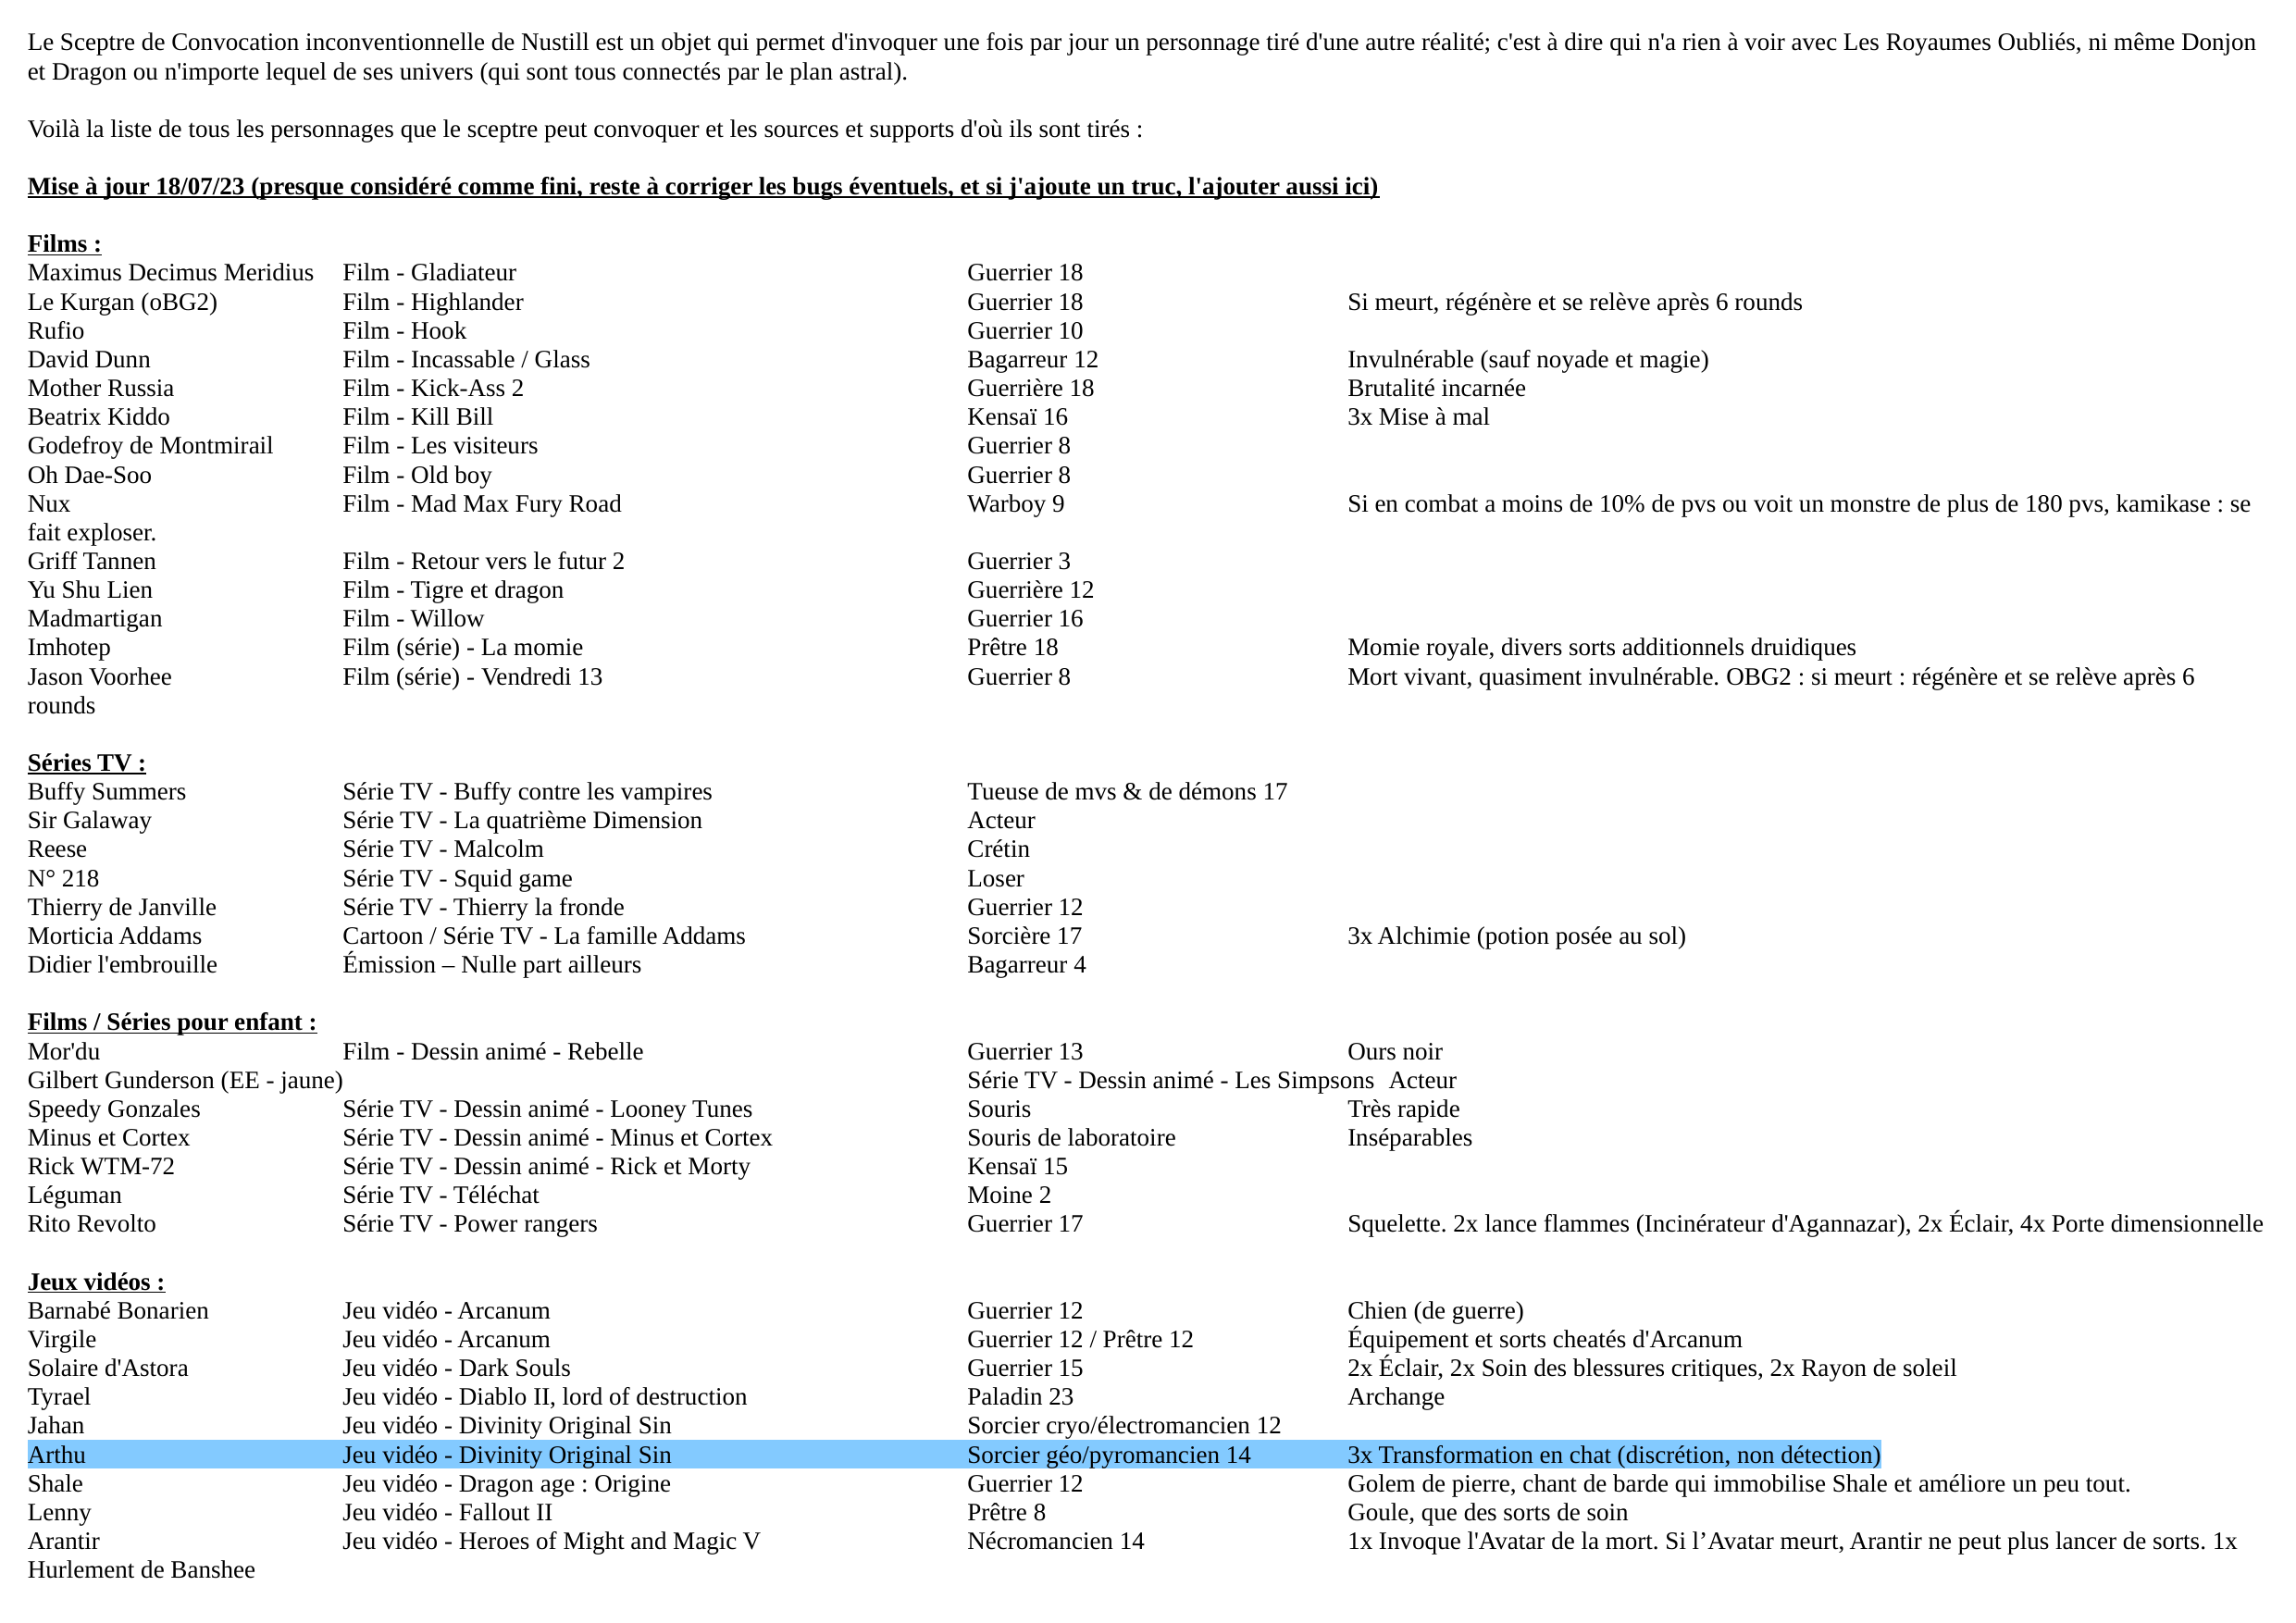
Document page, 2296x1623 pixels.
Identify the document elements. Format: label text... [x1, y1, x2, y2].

text Barnabé Bonarien Jeu vidéo - Arcanum Guerrier 12 Chien (de guerre) [27, 1295, 2268, 1324]
text Didier l'embrouille Émission – Nulle part ailleurs Bagarreur 4 [27, 949, 2268, 978]
text Virgile Jeu vidéo - Arcanum Guerrier 12 / Prêtre 12 Équipement et sorts cheatés d'Arcanum [27, 1324, 2268, 1353]
text Mise à jour 18/07/23 (presque considéré comme fini, reste à corriger les bugs éventuels, et si j'ajoute un truc, l'ajouter aussi ici) [27, 171, 2268, 200]
text Shale Jeu vidéo - Dragon age : Origine Guerrier 12 Golem de pierre, chant de barde qui immobilise Shale et améliore un peu tout. [27, 1468, 2268, 1497]
text Morticia Addams Cartoon / Série TV - La famille Addams Sorcière 17 3x Alchimie (potion posée au sol) [27, 921, 2268, 949]
text Mor'du Film - Dessin animé - Rebelle Guerrier 13 Ours noir [27, 1035, 2268, 1065]
text Arantir Jeu vidéo - Heroes of Might and Magic V Nécromancien 14 1x Invoque l'Avatar de la mort. Si l’Avatar meurt, Arantir ne peut plus lancer de sorts. 1x Hurlement de Banshee [27, 1526, 2268, 1583]
text Griff Tannen Film - Retour vers le futur 2 Guerrier 3 [27, 546, 2268, 575]
text Solaire d'Astora Jeu vidéo - Dark Souls Guerrier 15 2x Éclair, 2x Soin des blessures critiques, 2x Rayon de soleil [27, 1353, 2268, 1381]
text Godefroy de Montmirail Film - Les visiteurs Guerrier 8 [27, 431, 2268, 460]
text Rito Revolto Série TV - Power rangers Guerrier 17 Squelette. 2x lance flammes (Incinérateur d'Agannazar), 2x Éclair, 4x Porte dimensionnelle [27, 1208, 2268, 1238]
text Sir Galaway Série TV - La quatrième Dimension Acteur [27, 805, 2268, 835]
text Minus et Cortex Série TV - Dessin animé - Minus et Cortex Souris de laboratoire Inséparables [27, 1122, 2268, 1151]
text Maximus Decimus Meridius Film - Gladiateur Guerrier 18 [27, 258, 2268, 287]
text Lenny Jeu vidéo - Fallout II Prêtre 8 Goule, que des sorts de soin [27, 1497, 2268, 1526]
text Films : [27, 229, 2268, 258]
text Rick WTM-72 Série TV - Dessin animé - Rick et Morty Kensaï 15 [27, 1151, 2268, 1180]
text Oh Dae-Soo Film - Old boy Guerrier 8 [27, 460, 2268, 489]
text Gilbert Gunderson (EE - jaune) Série TV - Dessin animé - Les Simpsons Acteur [27, 1065, 2268, 1094]
text Imhotep Film (série) - La momie Prêtre 18 Momie royale, divers sorts additionnels druidiques [27, 632, 2268, 662]
text Léguman Série TV - Téléchat Moine 2 [27, 1180, 2268, 1208]
text Reese Série TV - Malcolm Crétin [27, 835, 2268, 863]
text Beatrix Kiddo Film - Kill Bill Kensaï 16 3x Mise à mal [27, 402, 2268, 431]
text Jahan Jeu vidéo - Divinity Original Sin Sorcier cryo/électromancien 12 [27, 1410, 2268, 1440]
text Nux Film - Mad Max Fury Road Warboy 9 Si en combat a moins de 10% de pvs ou voit un monstre de plus de 180 pvs, kamikase : se fait exploser. [27, 489, 2268, 546]
text Le Sceptre de Convocation inconventionnelle de Nustill est un objet qui permet d'invoquer une fois par jour un personnage tiré d'une autre réalité; c'est à dire qui n'a rien à voir avec Les Royaumes Oubliés, ni même Donjon et Dragon ou n'importe lequel de ses univers (qui sont tous connectés par le plan astral). [27, 27, 2268, 85]
text Thierry de Janville Série TV - Thierry la fronde Guerrier 12 [27, 892, 2268, 921]
text Tyrael Jeu vidéo - Diablo II, lord of destruction Paladin 23 Archange [27, 1381, 2268, 1410]
text Buffy Summers Série TV - Buffy contre les vampires Tueuse de mvs & de démons 17 [27, 776, 2268, 805]
text David Dunn Film - Incassable / Glass Bagarreur 12 Invulnérable (sauf noyade et magie) [27, 344, 2268, 373]
text Mother Russia Film - Kick-Ass 2 Guerrière 18 Brutalité incarnée [27, 373, 2268, 402]
text Arthu Jeu vidéo - Divinity Original Sin Sorcier géo/pyromancien 14 3x Transformation en chat (discrétion, non détection) [27, 1440, 2268, 1468]
text Séries TV : [27, 748, 2268, 776]
text Voilà la liste de tous les personnages que le sceptre peut convoquer et les sources et supports d'où ils sont tirés : [27, 114, 2268, 142]
text Madmartigan Film - Willow Guerrier 16 [27, 603, 2268, 632]
text Films / Séries pour enfant : [27, 1007, 2268, 1035]
text Rufio Film - Hook Guerrier 10 [27, 316, 2268, 344]
text Le Kurgan (oBG2) Film - Highlander Guerrier 18 Si meurt, régénère et se relève après 6 rounds [27, 287, 2268, 316]
text Speedy Gonzales Série TV - Dessin animé - Looney Tunes Souris Très rapide [27, 1094, 2268, 1122]
text Yu Shu Lien Film - Tigre et dragon Guerrière 12 [27, 575, 2268, 603]
text Jason Voorhee Film (série) - Vendredi 13 Guerrier 8 Mort vivant, quasiment invulnérable. OBG2 : si meurt : régénère et se relève après 6 rounds [27, 662, 2268, 719]
text Jeux vidéos : [27, 1267, 2268, 1295]
text N° 218 Série TV - Squid game Loser [27, 863, 2268, 892]
